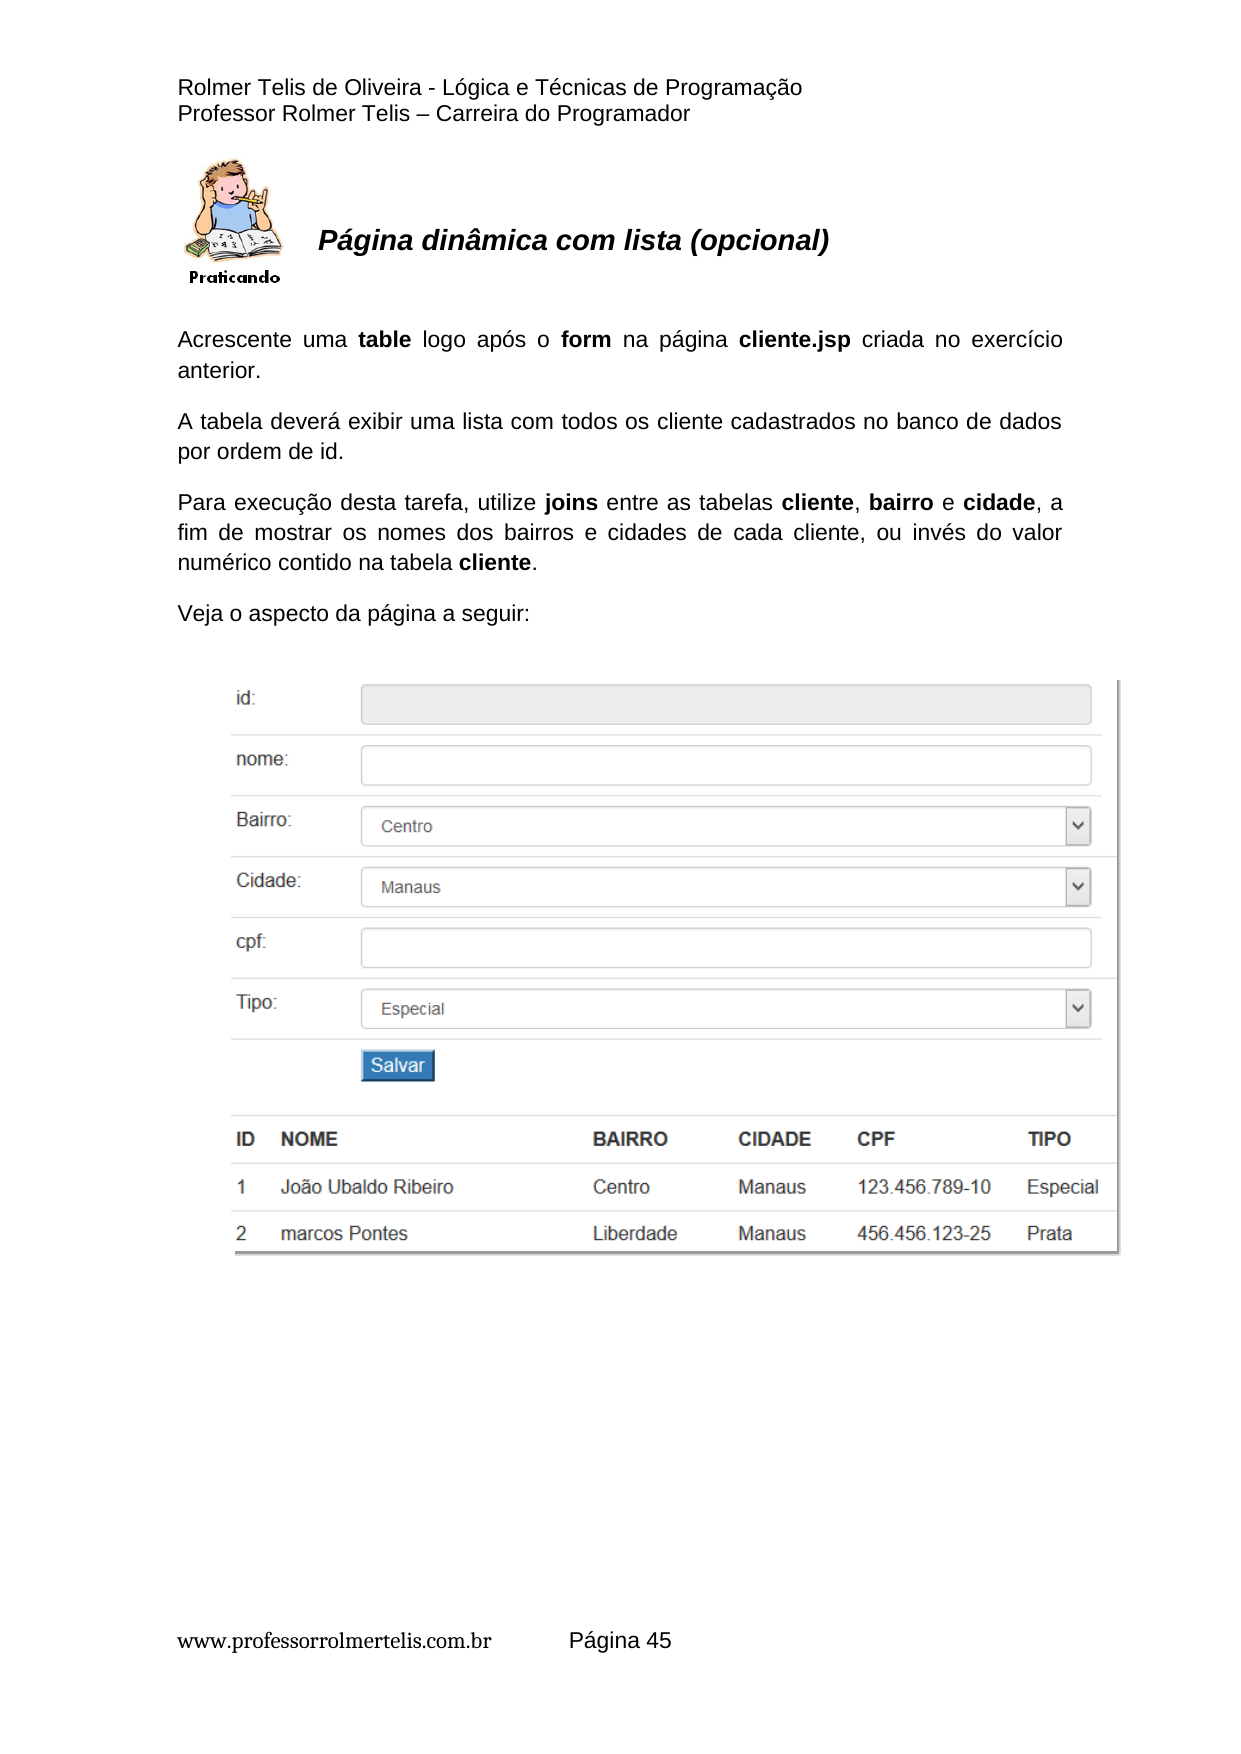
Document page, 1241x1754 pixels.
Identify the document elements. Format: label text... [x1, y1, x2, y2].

text Para execução desta tarefa, utilize joins entre as tabelas cliente, bairro e cidade, a fim de mostrar os nomes dos bairros e cidades de cada cliente, ou invés do valor numérico contido na tabela cliente. [177, 489, 1063, 576]
text A tabela deverá exibir uma lista com todos os cliente cadastrados no banco de dados por ordem de id. [177, 408, 1063, 464]
table_header Página dinâmica com lista (opcional) [307, 153, 1078, 306]
picture [231, 676, 1117, 1251]
text Acrescente uma table logo após o form na página cliente.jsp criada no exercício anterior. [177, 326, 1063, 383]
table_header [177, 153, 307, 306]
text Veja o aspecto da página a seguir: [177, 600, 1063, 627]
